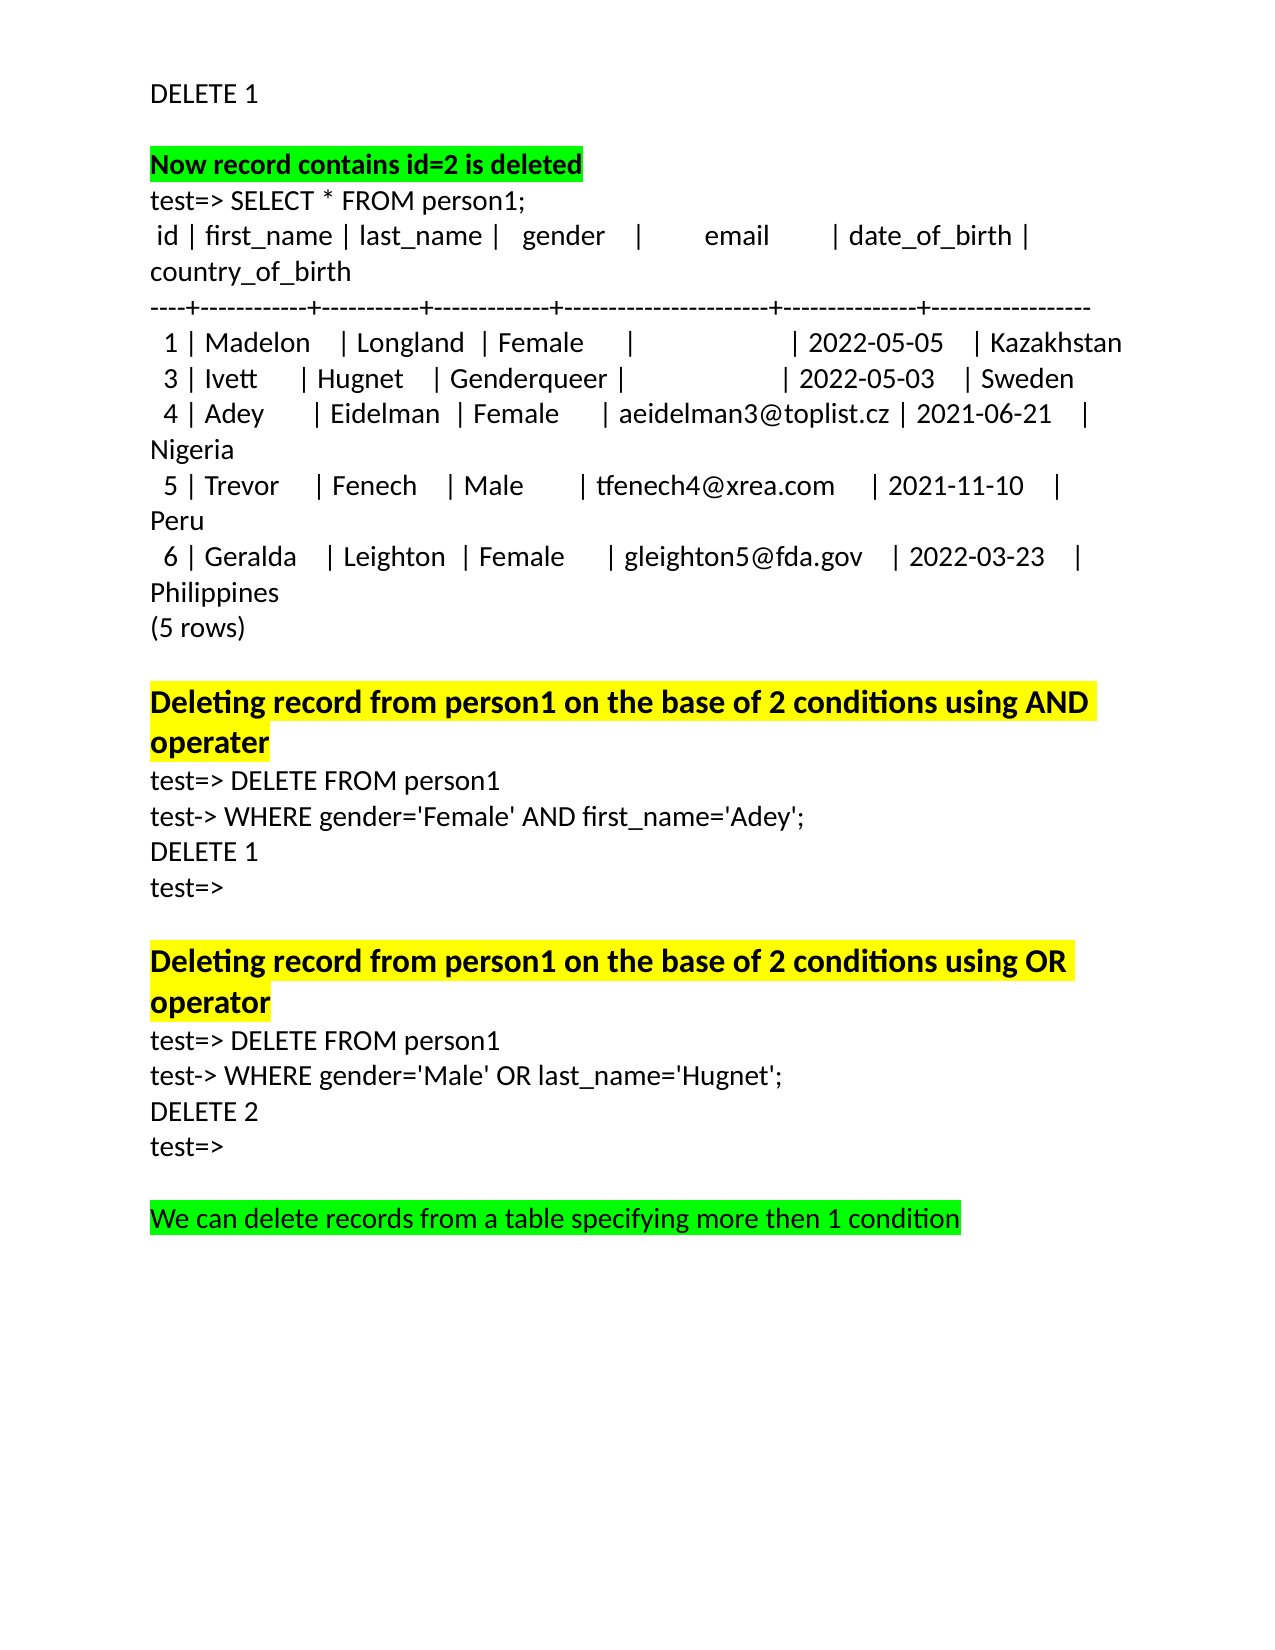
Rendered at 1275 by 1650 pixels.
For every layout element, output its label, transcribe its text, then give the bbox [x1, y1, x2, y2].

text test-> WHERE gender='Male' OR last_name='Hugnet'; [150, 1057, 1125, 1093]
text test=> [150, 1128, 1125, 1164]
text id | first_name | last_name | gender | email | date_of_birth | country_of_birth [150, 217, 1125, 289]
text 1 | Madelon | Longland | Female | | 2022-05-05 | Kazakhstan [150, 324, 1125, 360]
text DELETE 2 [150, 1093, 1125, 1128]
text Deleting record from person1 on the base of 2 conditions using OR operator [150, 940, 1125, 1022]
text DELETE 1 [150, 833, 1125, 869]
text test=> DELETE FROM person1 [150, 1022, 1125, 1057]
text test=> [150, 869, 1125, 904]
text We can delete records from a table specifying more then 1 condition [150, 1200, 1125, 1235]
text test=> SELECT * FROM person1; [150, 182, 1125, 217]
text DELETE 1 [150, 75, 1125, 111]
text test=> DELETE FROM person1 [150, 762, 1125, 798]
text 5 | Trevor | Fenech | Male | tfenech4@xrea.com | 2021-11-10 | Peru [150, 467, 1125, 538]
text 3 | Ivett | Hugnet | Genderqueer | | 2022-05-03 | Sweden [150, 360, 1125, 396]
text ----+------------+-----------+-------------+-----------------------+---------------+------------------ [150, 289, 1125, 324]
text Now record contains id=2 is deleted [150, 146, 1125, 182]
text test-> WHERE gender='Female' AND first_name='Adey'; [150, 798, 1125, 833]
text Deleting record from person1 on the base of 2 conditions using AND operater [150, 681, 1125, 762]
text 4 | Adey | Eidelman | Female | aeidelman3@toplist.cz | 2021-06-21 | Nigeria [150, 396, 1125, 467]
text 6 | Geralda | Leighton | Female | gleighton5@fda.gov | 2022-03-23 | Philippines [150, 538, 1125, 609]
text (5 rows) [150, 609, 1125, 645]
